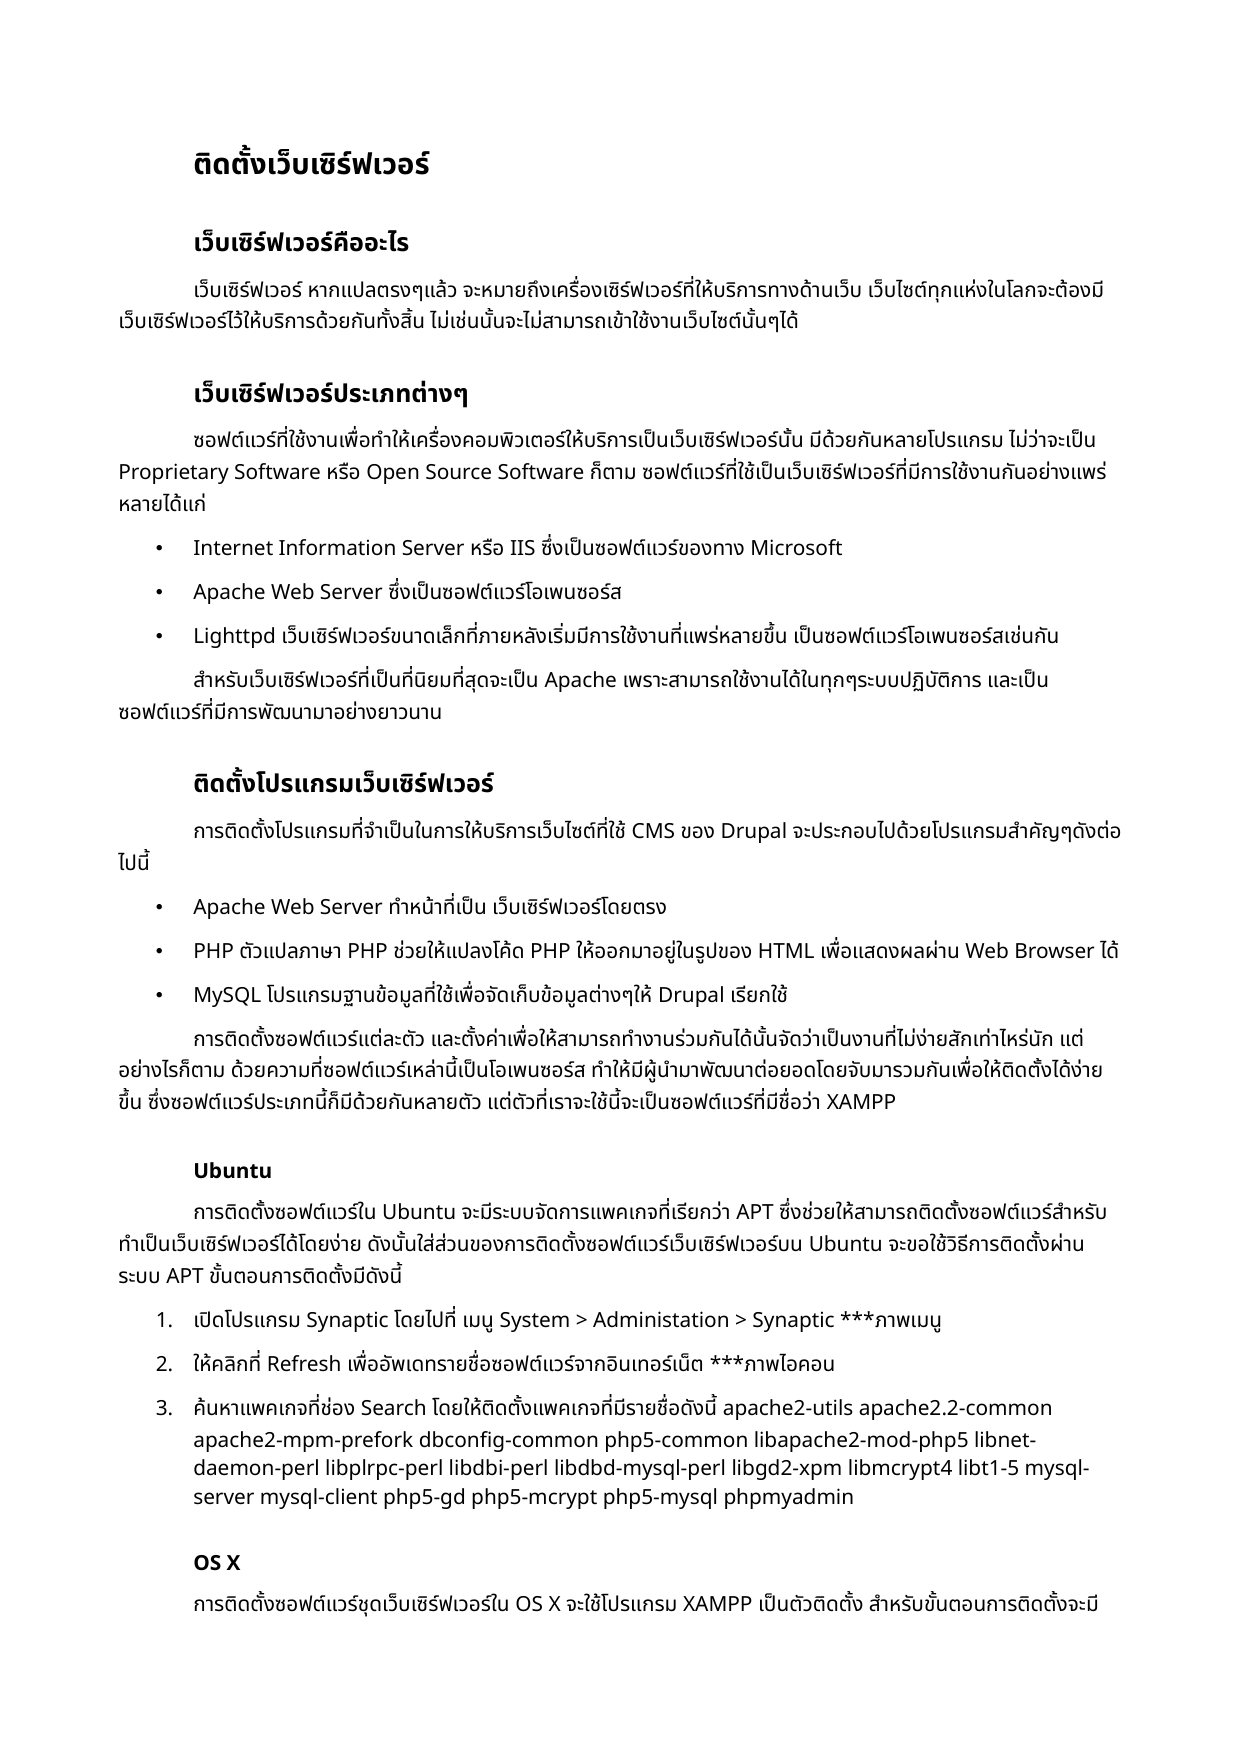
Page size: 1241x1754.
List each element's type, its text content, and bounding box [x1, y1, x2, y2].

subtitle OS X [193, 1548, 1122, 1576]
list PHP ตัวแปลภาษา PHP ช่วยให้แปลงโค้ด PHP ให้ออกมาอยู่ในรูปของ HTML เพื่อแสดงผลผ่าน Web Browser ได้ [156, 936, 1122, 968]
text การติดตั้งซอฟต์แวร์แต่ละตัว และตั้งค่าเพื่อให้สามารถทำงานร่วมกันได้นั้นจัดว่าเป็นงานที่ไม่ง่ายสักเท่าไหร่นัก แต่อย่างไรก็ตาม ด้วยความที่ซอฟต์แวร์เหล่านี้เป็นโอเพนซอร์ส ทำให้มีผู้นำมาพัฒนาต่อยอดโดยจับมารวมกันเพื่อให้ติดตั้งได้ง่ายขึ้น ซึ่งซอฟต์แวร์ประเภทนี้ก็มีด้วยกันหลายตัว แต่ตัวที่เราจะใช้นี้จะเป็นซอฟต์แวร์ที่มีชื่อว่า XAMPP [118, 1024, 1122, 1119]
text เว็บเซิร์ฟเวอร์ หากแปลตรงๆแล้ว จะหมายถึงเครื่องเซิร์ฟเวอร์ที่ให้บริการทางด้านเว็บ เว็บไซต์ทุกแห่งในโลกจะต้องมีเว็บเซิร์ฟเวอร์ไว้ให้บริการด้วยกันทั้งสิ้น ไม่เช่นนั้นจะไม่สามารถเข้าใช้งานเว็บไซต์นั้นๆได้ [118, 275, 1122, 338]
list ให้คลิกที่ Refresh เพื่ออัพเดทรายชื่อซอฟต์แวร์จากอินเทอร์เน็ต ***ภาพไอคอน [156, 1349, 1122, 1381]
subtitle ติดตั้งเว็บเซิร์ฟเวอร์ [193, 143, 1122, 187]
text การติดตั้งโปรแกรมที่จำเป็นในการให้บริการเว็บไซต์ที่ใช้ CMS ของ Drupal จะประกอบไปด้วยโปรแกรมสำคัญๆดังต่อไปนี้ [118, 816, 1122, 879]
subtitle เว็บเซิร์ฟเวอร์ประเภทต่างๆ [118, 375, 1122, 413]
text การติดตั้งซอฟต์แวร์ใน Ubuntu จะมีระบบจัดการแพคเกจที่เรียกว่า APT ซึ่งช่วยให้สามารถติดตั้งซอฟต์แวร์สำหรับทำเป็นเว็บเซิร์ฟเวอร์ได้โดยง่าย ดังนั้นใส่ส่วนของการติดตั้งซอฟต์แวร์เว็บเซิร์ฟเวอร์บน Ubuntu จะขอใช้วิธีการติดตั้งผ่านระบบ APT ขั้นตอนการติดตั้งมีดังนี้ [118, 1197, 1122, 1292]
subtitle ติดตั้งโปรแกรมเว็บเซิร์ฟเวอร์ [118, 766, 1122, 804]
list Internet Information Server หรือ IIS ซึ่งเป็นซอฟต์แวร์ของทาง Microsoft [156, 533, 1122, 564]
text ซอฟต์แวร์ที่ใช้งานเพื่อทำให้เครื่องคอมพิวเตอร์ให้บริการเป็นเว็บเซิร์ฟเวอร์นั้น มีด้วยกันหลายโปรแกรม ไม่ว่าจะเป็น Proprietary Software หรือ Open Source Software ก็ตาม ซอฟต์แวร์ที่ใช้เป็นเว็บเซิร์ฟเวอร์ที่มีการใช้งานกันอย่างแพร่หลายได้แก่ [118, 426, 1122, 520]
list Apache Web Server ซึ่งเป็นซอฟต์แวร์โอเพนซอร์ส [156, 577, 1122, 609]
list Lighttpd เว็บเซิร์ฟเวอร์ขนาดเล็กที่ภายหลังเริ่มมีการใช้งานที่แพร่หลายขึ้น เป็นซอฟต์แวร์โอเพนซอร์สเช่นกัน [156, 621, 1122, 653]
subtitle เว็บเซิร์ฟเวอร์คืออะไร [118, 225, 1122, 262]
text สำหรับเว็บเซิร์ฟเวอร์ที่เป็นที่นิยมที่สุดจะเป็น Apache เพราะสามารถใช้งานได้ในทุกๆระบบปฏิบัติการ และเป็นซอฟต์แวร์ที่มีการพัฒนามาอย่างยาวนาน [118, 665, 1122, 728]
list เปิดโปรแกรม Synaptic โดยไปที่ เมนู System > Administation > Synaptic ***ภาพเมนู [156, 1305, 1122, 1337]
list Apache Web Server ทำหน้าที่เป็น เว็บเซิร์ฟเวอร์โดยตรง [156, 892, 1122, 923]
list MySQL โปรแกรมฐานข้อมูลที่ใช้เพื่อจัดเก็บข้อมูลต่างๆให้ Drupal เรียกใช้ [156, 980, 1122, 1012]
list ค้นหาแพคเกจที่ช่อง Search โดยให้ติดตั้งแพคเกจที่มีรายชื่อดังนี้ apache2-utils apache2.2-common apache2-mpm-prefork dbconfig-common php5-common libapache2-mod-php5 libnet-daemon-perl libplrpc-perl libdbi-perl libdbd-mysql-perl libgd2-xpm libmcrypt4 libt1-5 mysql-server mysql-client php5-gd php5-mcrypt php5-mysql phpmyadmin [156, 1393, 1122, 1510]
text การติดตั้งซอฟต์แวร์ชุดเว็บเซิร์ฟเวอร์ใน OS X จะใช้โปรแกรม XAMPP เป็นตัวติดตั้ง สำหรับขั้นตอนการติดตั้งจะมี [118, 1589, 1122, 1620]
subtitle Ubuntu [193, 1156, 1122, 1185]
